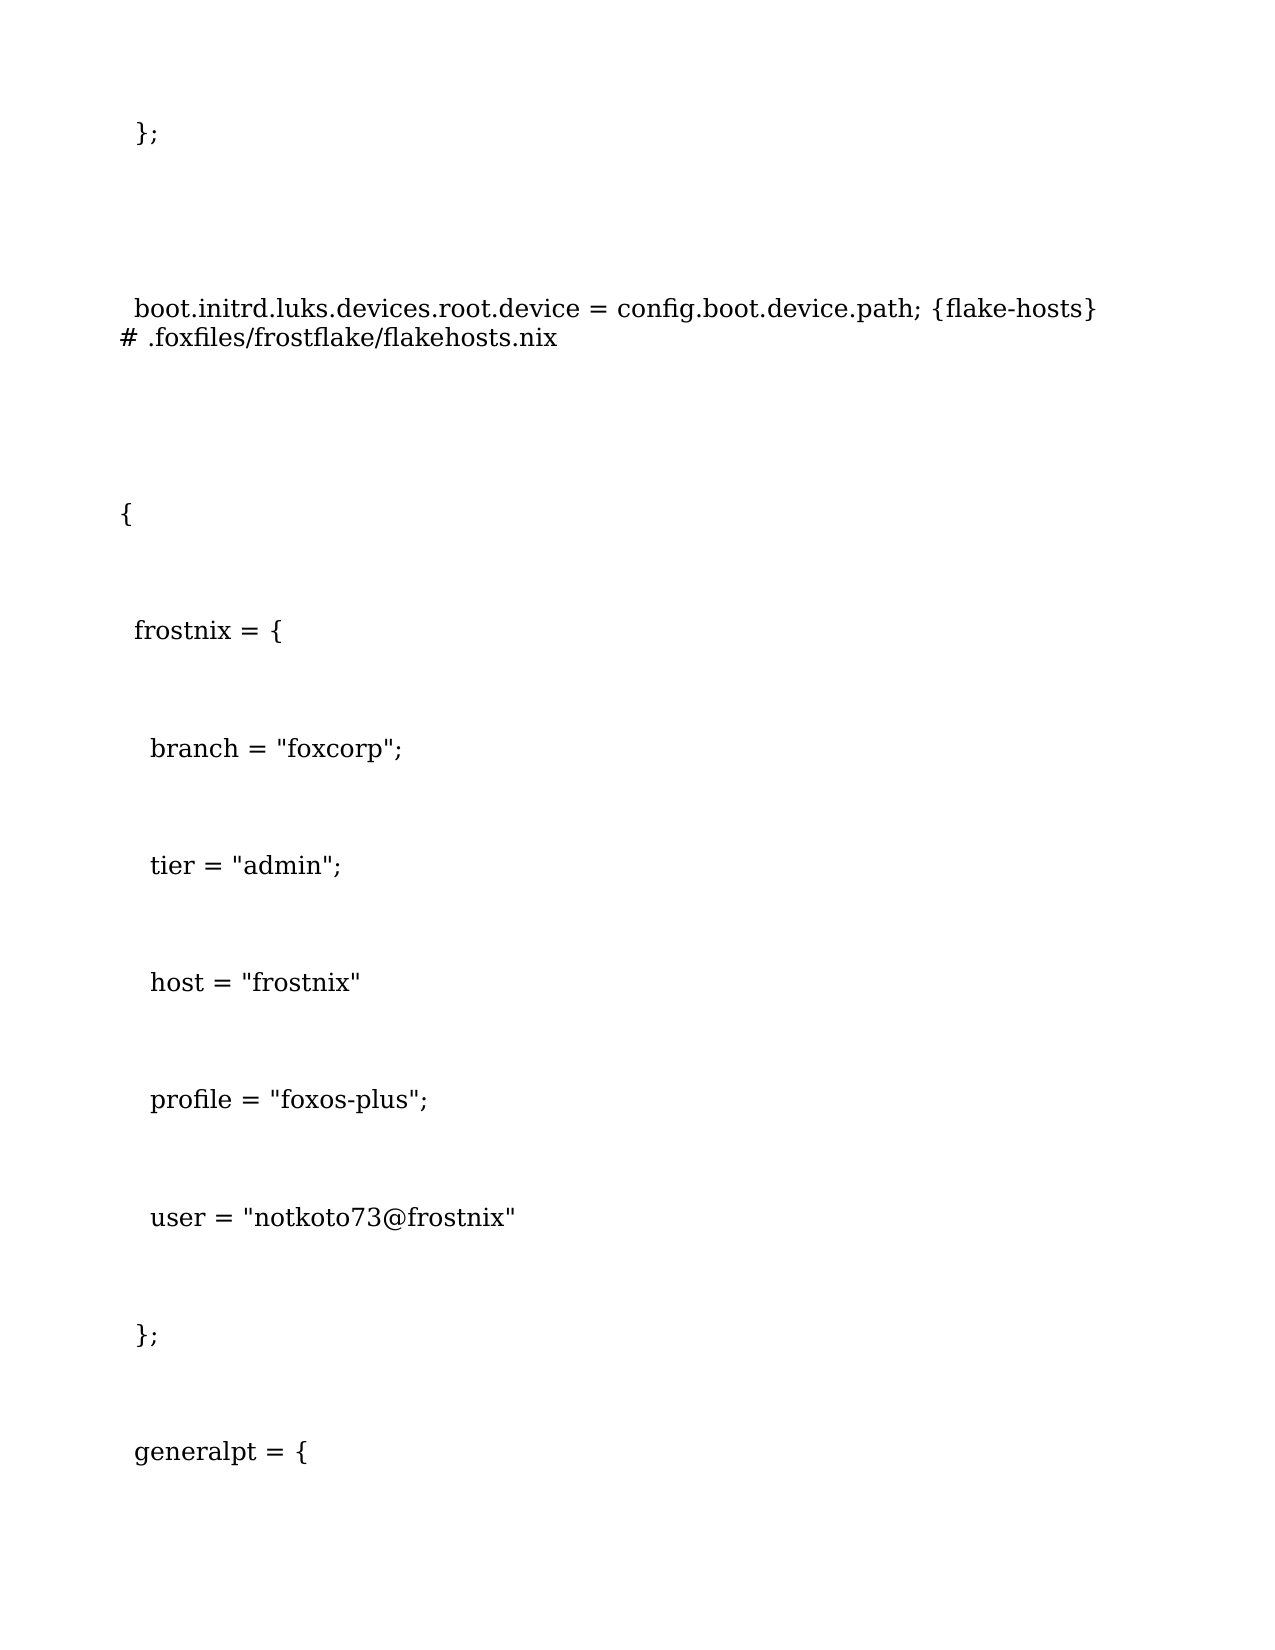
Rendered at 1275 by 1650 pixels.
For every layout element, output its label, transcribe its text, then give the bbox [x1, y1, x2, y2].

text user = "notkoto73@frostnix" [118, 1203, 1157, 1232]
text profile = "foxos-plus"; [118, 1086, 1157, 1115]
text }; [118, 1320, 1157, 1349]
text boot.initrd.luks.devices.root.device = config.boot.device.path; {flake-hosts} # .foxfiles/frostflake/flakehosts.nix [118, 294, 1157, 352]
text branch = "foxcorp"; [118, 734, 1157, 763]
text frostnix = { [118, 616, 1157, 646]
text generalpt = { [118, 1437, 1157, 1467]
text { [118, 499, 1157, 528]
text }; [118, 118, 1157, 147]
text tier = "admin"; [118, 851, 1157, 880]
text host = "frostnix" [118, 968, 1157, 997]
